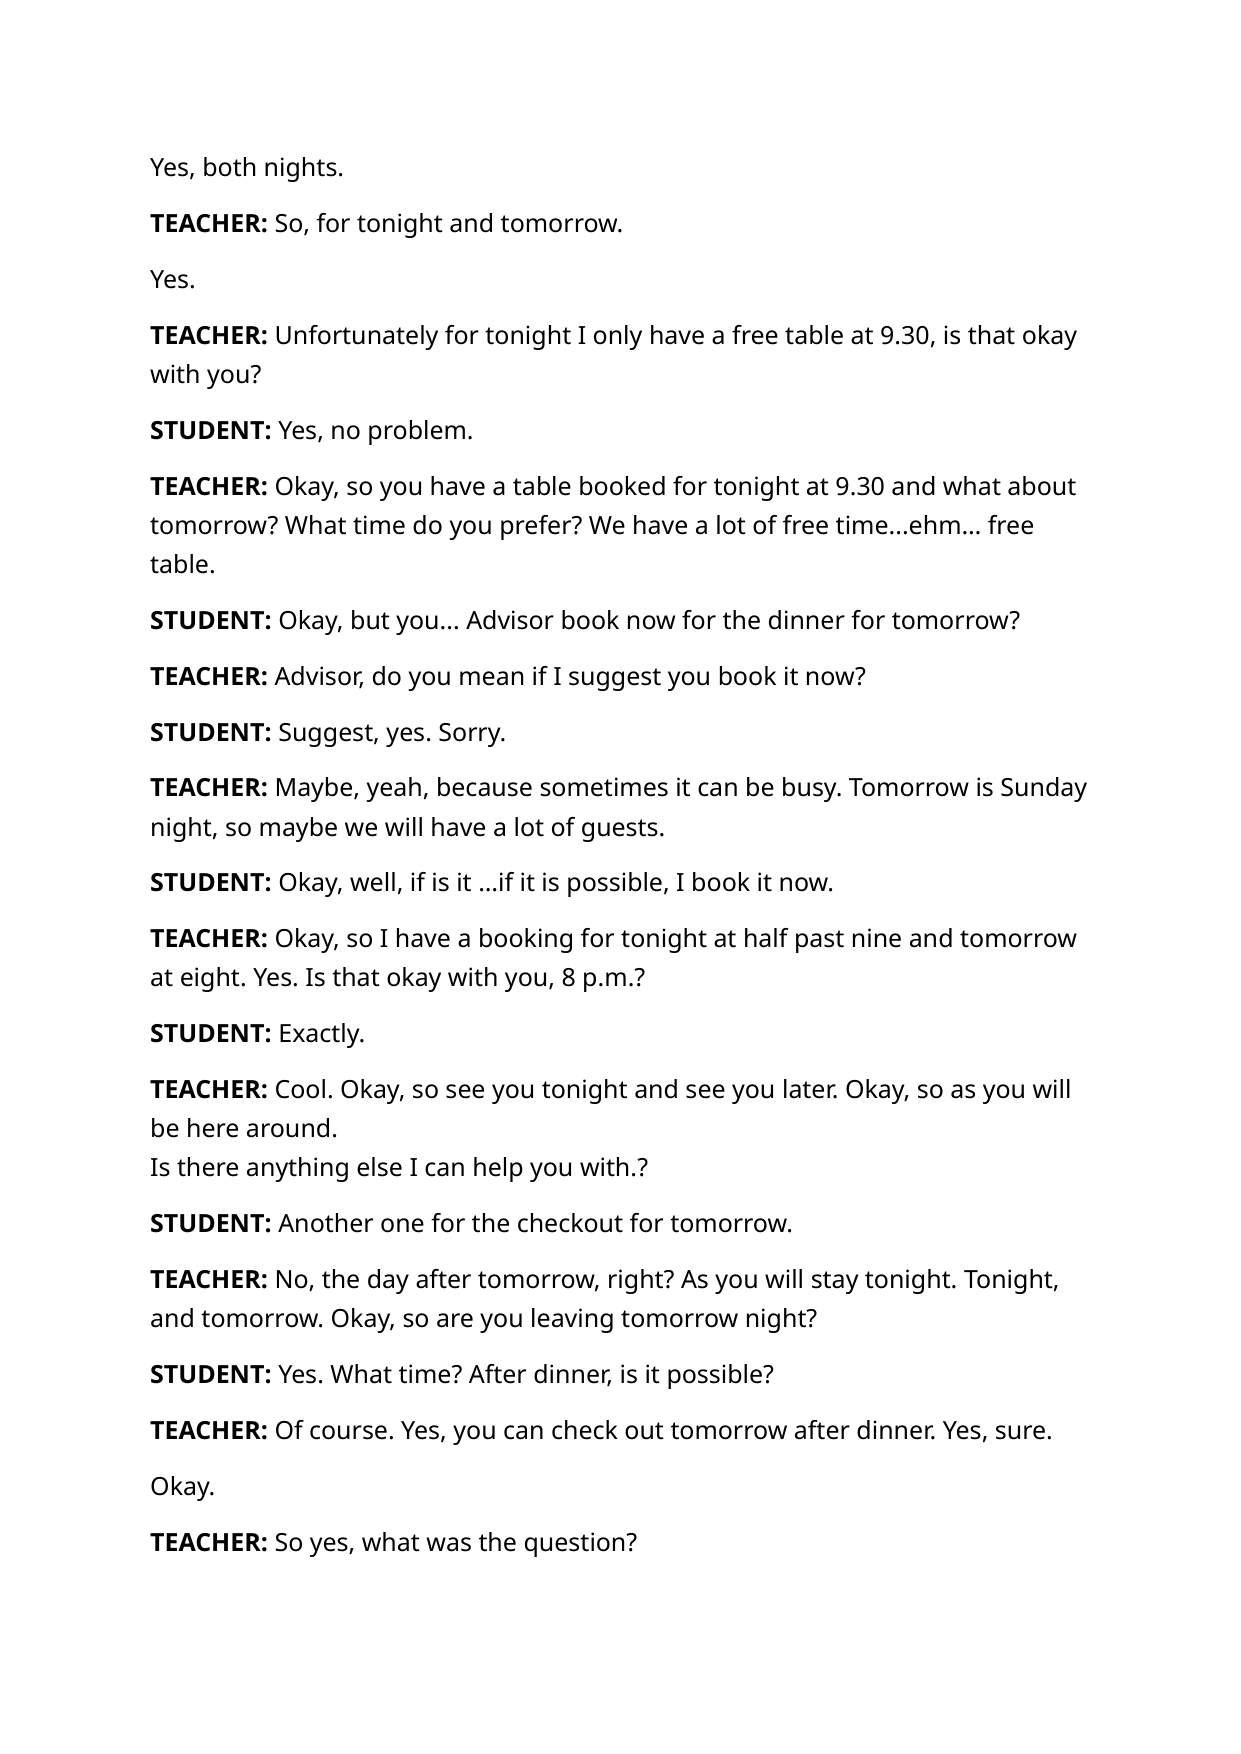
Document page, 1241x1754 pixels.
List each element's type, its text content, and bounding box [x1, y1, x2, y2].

text STUDENT: Okay, well, if is it …if it is possible, I book it now. [150, 865, 1090, 899]
text TEACHER: Advisor, do you mean if I suggest you book it now? [150, 658, 1090, 692]
text TEACHER: Of course. Yes, you can check out tomorrow after dinner. Yes, sure. [150, 1412, 1090, 1447]
text Yes. [150, 262, 1090, 296]
text STUDENT: Another one for the checkout for tomorrow. [150, 1206, 1090, 1240]
text TEACHER: Maybe, yeah, because sometimes it can be busy. Tomorrow is Sunday night, so maybe we will have a lot of guests. [150, 770, 1090, 843]
text TEACHER: Okay, so you have a table booked for tonight at 9.30 and what about tomorrow? What time do you prefer? We have a lot of free time...ehm… free table. [150, 468, 1090, 581]
text TEACHER: Okay, so I have a booking for tonight at half past nine and tomorrow at eight. Yes. Is that okay with you, 8 p.m.? [150, 921, 1090, 994]
text STUDENT: Yes, no problem. [150, 412, 1090, 447]
text STUDENT: Okay, but you... Advisor book now for the dinner for tomorrow? [150, 602, 1090, 637]
text TEACHER: Cool. Okay, so see you tonight and see you later. Okay, so as you will be here around. Is there anything else I can help you with.? [150, 1072, 1090, 1184]
text TEACHER: So, for tonight and tomorrow. [150, 206, 1090, 240]
text TEACHER: No, the day after tomorrow, right? As you will stay tonight. Tonight, and tomorrow. Okay, so are you leaving tomorrow night? [150, 1262, 1090, 1335]
text STUDENT: Yes. What time? After dinner, is it possible? [150, 1357, 1090, 1391]
text STUDENT: Suggest, yes. Sorry. [150, 714, 1090, 748]
text Yes, both nights. [150, 150, 1090, 184]
text STUDENT: Exactly. [150, 1016, 1090, 1050]
text TEACHER: Unfortunately for tonight I only have a free table at 9.30, is that okay with you? [150, 317, 1090, 391]
text Okay. [150, 1468, 1090, 1502]
text TEACHER: So yes, what was the question? [150, 1524, 1090, 1558]
